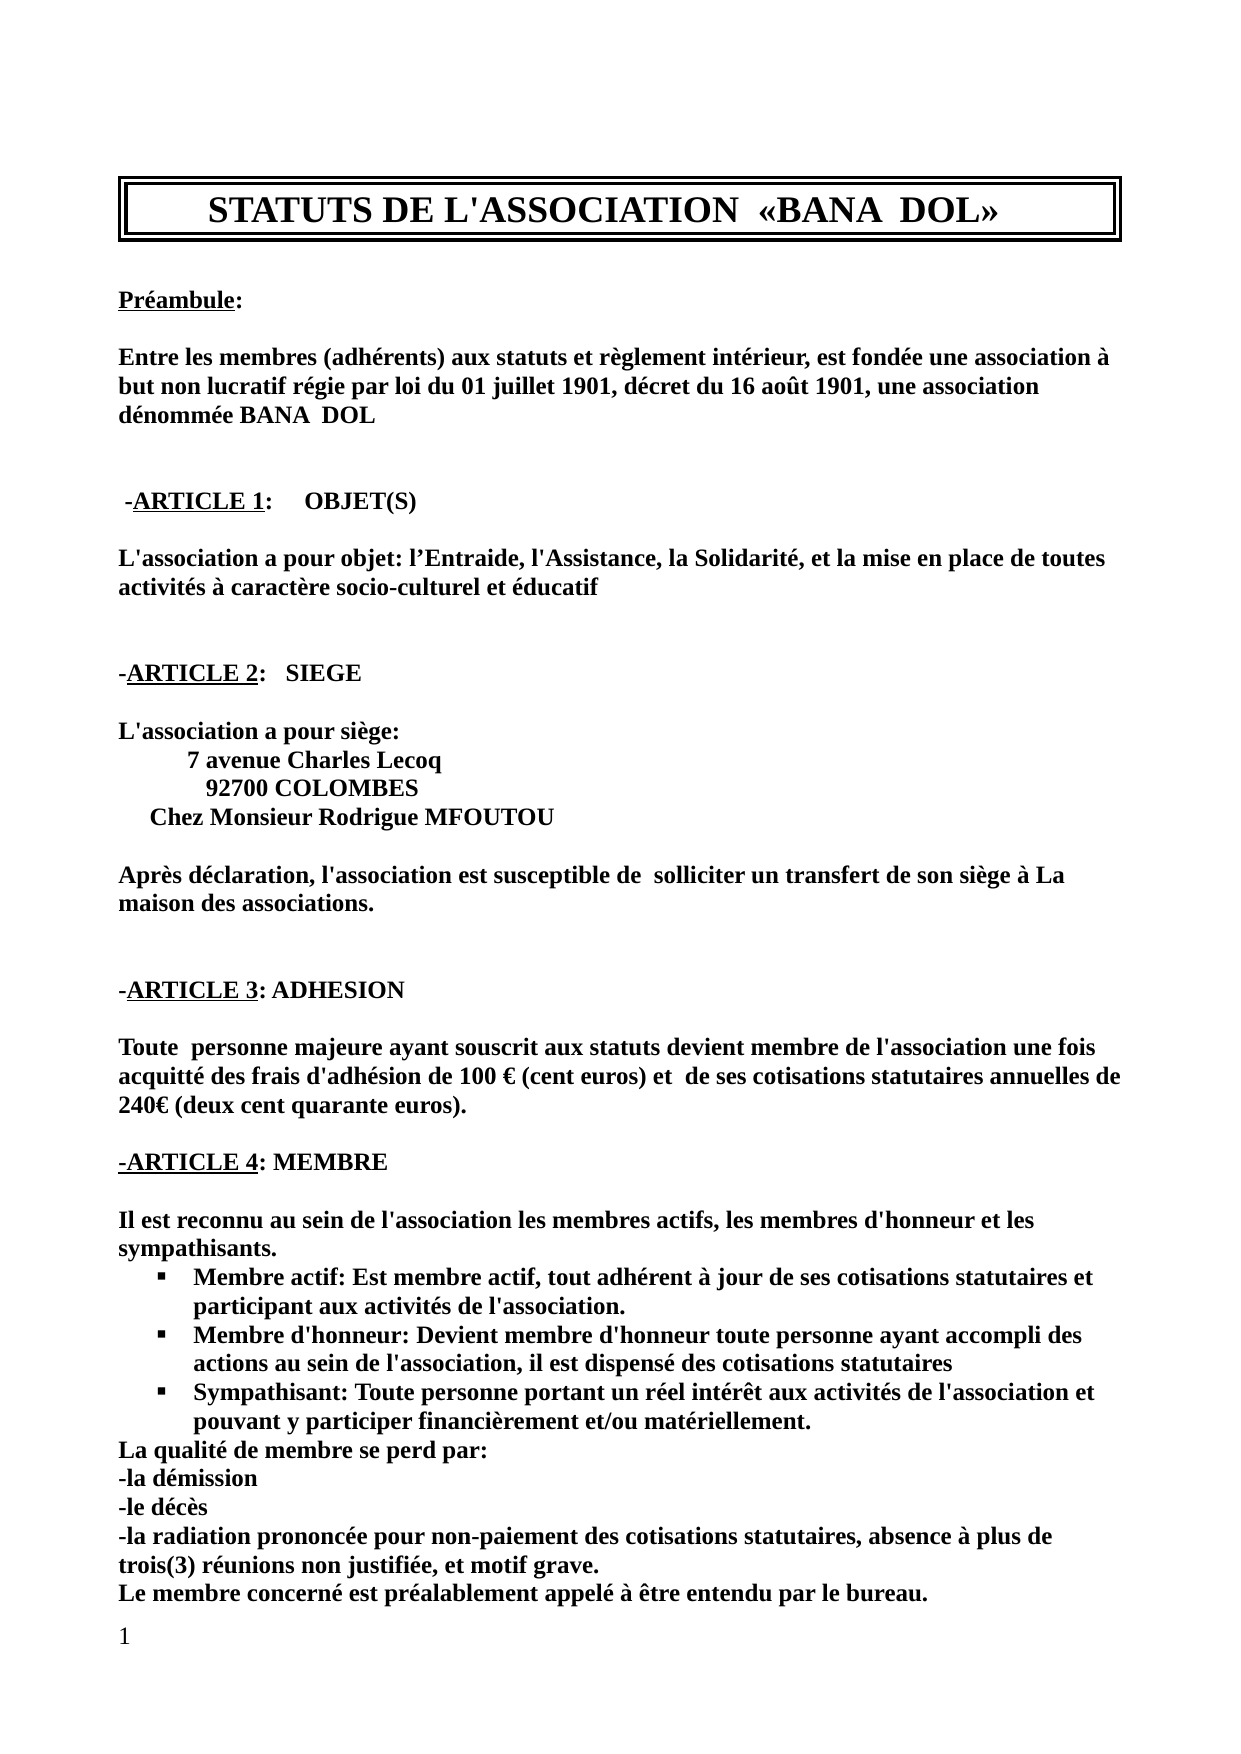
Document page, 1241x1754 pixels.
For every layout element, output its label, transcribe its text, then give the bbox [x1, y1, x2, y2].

list Membre actif: Est membre actif, tout adhérent à jour de ses cotisations statutaires et participant aux activités de l'association. [156, 1262, 1122, 1320]
text -la démission [118, 1463, 1122, 1492]
text -ARTICLE 4: MEMBRE [118, 1147, 1122, 1176]
text STATUTS DE L'ASSOCIATION «BANA DOL» [121, 179, 1119, 238]
text 92700 COLOMBES [118, 773, 1122, 802]
list Membre d'honneur: Devient membre d'honneur toute personne ayant accompli des actions au sein de l'association, il est dispensé des cotisations statutaires [156, 1320, 1122, 1377]
text -ARTICLE 3: ADHESION [118, 975, 1122, 1003]
text La qualité de membre se perd par: [118, 1435, 1122, 1463]
text Préambule: [118, 285, 1122, 313]
list Sympathisant: Toute personne portant un réel intérêt aux activités de l'association et pouvant y participer financièrement et/ou matériellement. [156, 1377, 1122, 1435]
text Il est reconnu au sein de l'association les membres actifs, les membres d'honneur et les sympathisants. [118, 1205, 1122, 1262]
text Après déclaration, l'association est susceptible de solliciter un transfert de son siège à La maison des associations. [118, 860, 1122, 917]
text 7 avenue Charles Lecoq [118, 745, 1122, 773]
text -la radiation prononcée pour non-paiement des cotisations statutaires, absence à plus de trois(3) réunions non justifiée, et motif grave. [118, 1521, 1122, 1578]
text Le membre concerné est préalablement appelé à être entendu par le bureau. [118, 1578, 1122, 1607]
text L'association a pour siège: [118, 716, 1122, 745]
text -ARTICLE 1: OBJET(S) [118, 486, 1122, 515]
text -le décès [118, 1492, 1122, 1521]
text Entre les membres (adhérents) aux statuts et règlement intérieur, est fondée une association à but non lucratif régie par loi du 01 juillet 1901, décret du 16 août 1901, une association dénommée BANA DOL [118, 342, 1122, 428]
text Toute personne majeure ayant souscrit aux statuts devient membre de l'association une fois acquitté des frais d'adhésion de 100 € (cent euros) et de ses cotisations statutaires annuelles de 240€ (deux cent quarante euros). [118, 1032, 1122, 1118]
text L'association a pour objet: l’Entraide, l'Assistance, la Solidarité, et la mise en place de toutes activités à caractère socio-culturel et éducatif [118, 543, 1122, 601]
text -ARTICLE 2: SIEGE [118, 658, 1122, 687]
text Chez Monsieur Rodrigue MFOUTOU [118, 802, 1122, 831]
